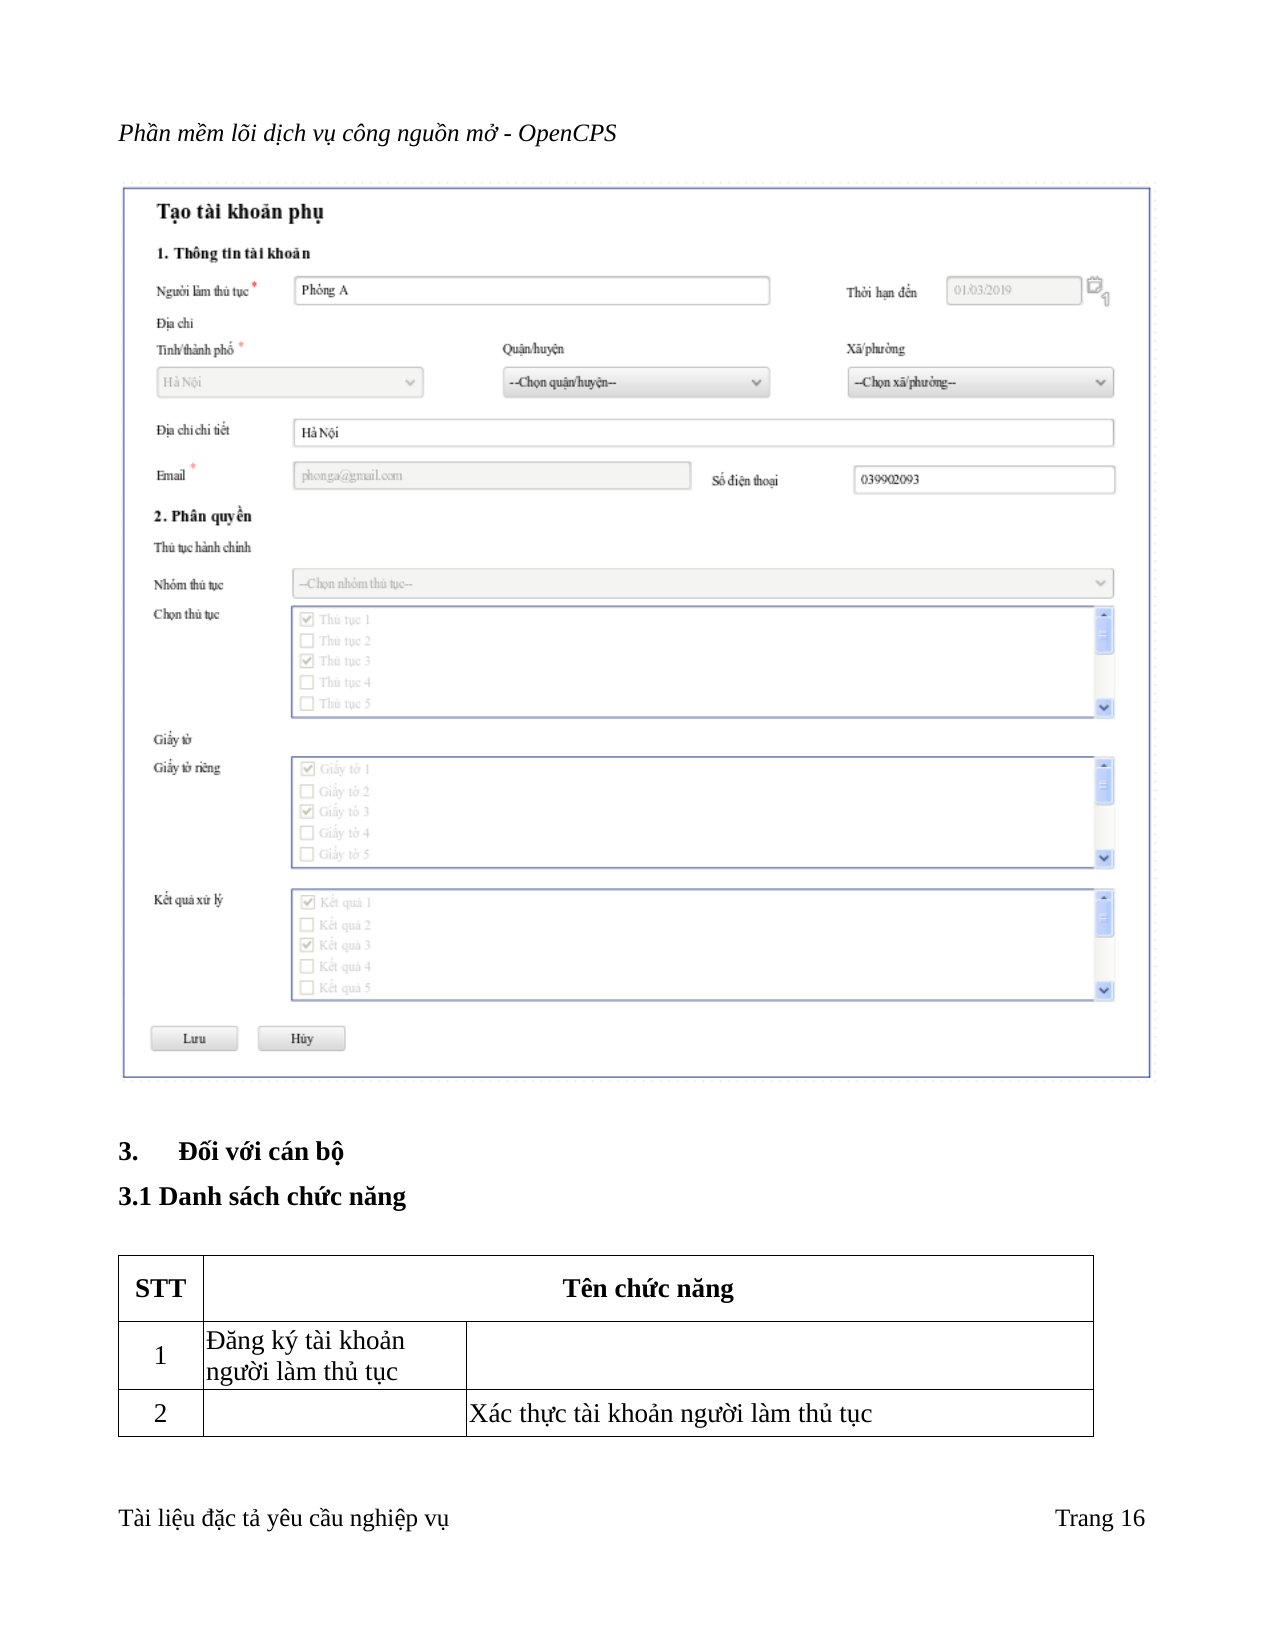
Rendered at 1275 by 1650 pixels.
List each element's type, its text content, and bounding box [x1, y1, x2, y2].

picture [118, 176, 1157, 1086]
table_cell Xác thực tài khoản người làm thủ tục [467, 1390, 1093, 1436]
table_header Tên chức năng [204, 1256, 1093, 1321]
table_header STT [119, 1256, 203, 1321]
table_cell Đăng ký tài khoản người làm thủ tục [204, 1322, 466, 1389]
table_cell 1 [119, 1322, 203, 1389]
subtitle Đối với cán bộ [118, 1135, 1157, 1166]
table_cell [204, 1390, 466, 1436]
subtitle 3.1 Danh sách chức năng [118, 1180, 1157, 1212]
table_cell 2 [119, 1390, 203, 1436]
table_cell [467, 1322, 1093, 1389]
